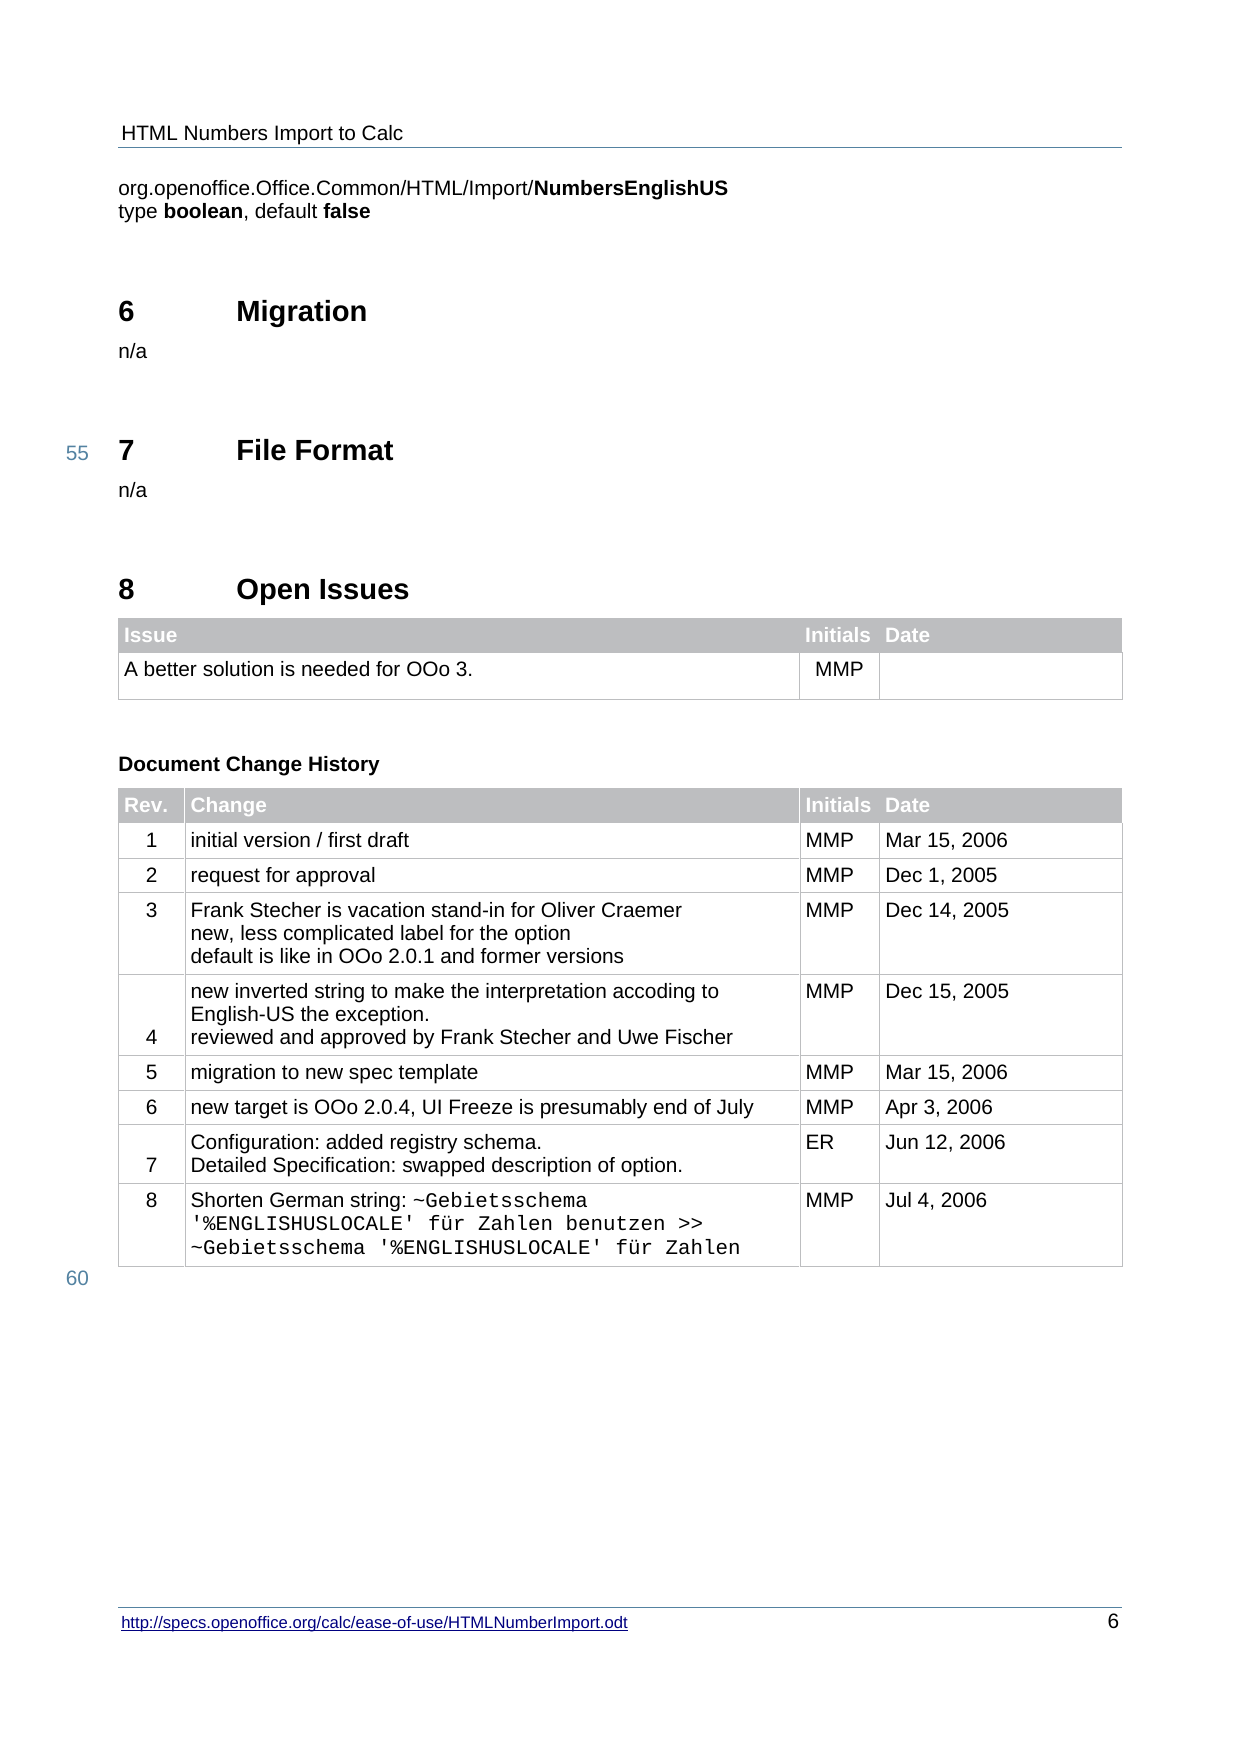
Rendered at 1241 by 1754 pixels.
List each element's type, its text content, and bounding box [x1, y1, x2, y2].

table_cell Dec 15, 2005 [880, 975, 1122, 1055]
table_header Date [879, 618, 1122, 652]
table_cell 1 [119, 823, 184, 858]
table_cell Mar 15, 2006 [880, 823, 1122, 858]
table_header Change [185, 788, 799, 823]
table_cell 3 [119, 893, 184, 974]
table_cell 5 [119, 1056, 184, 1090]
table_cell MMP [801, 859, 879, 892]
table_cell Mar 15, 2006 [880, 1056, 1122, 1090]
table_cell Dec 1, 2005 [880, 859, 1122, 892]
table_cell 7 [119, 1125, 184, 1183]
subtitle File Format [118, 434, 1122, 467]
table_cell 4 [119, 975, 184, 1055]
table_cell migration to new spec template [186, 1056, 799, 1090]
table_cell MMP [801, 893, 879, 974]
table_cell new inverted string to make the interpretation accoding to English-US the exception. reviewed and approved by Frank Stecher and Uwe Fischer [186, 975, 799, 1055]
table_header Initials [800, 788, 879, 823]
table_cell MMP [801, 823, 879, 858]
subtitle Migration [118, 295, 1122, 327]
table_cell Frank Stecher is vacation stand-in for Oliver Craemer new, less complicated label for the option default is like in OOo 2.0.1 and former versions [186, 893, 799, 974]
table_header Date [879, 788, 1122, 823]
table_cell MMP [801, 1091, 879, 1124]
text n/a [118, 478, 1122, 502]
table_cell initial version / first draft [186, 823, 799, 858]
table_cell A better solution is needed for OOo 3. [119, 653, 799, 699]
table_cell ER [801, 1125, 879, 1183]
table_cell MMP [801, 1056, 879, 1090]
table_cell Apr 3, 2006 [880, 1091, 1122, 1124]
table_cell Configuration: added registry schema. Detailed Specification: swapped description of option. [186, 1125, 799, 1183]
table_cell 8 [119, 1184, 184, 1266]
table_header Initials [799, 618, 879, 652]
table_cell Shorten German string: ~Gebietsschema '%ENGLISHUSLOCALE' für Zahlen benutzen >> ~Gebietsschema '%ENGLISHUSLOCALE' für Zahlen [186, 1184, 799, 1266]
table_cell MMP [801, 1184, 879, 1266]
table_header Issue [118, 618, 799, 652]
table_cell 2 [119, 859, 184, 892]
table_cell MMP [800, 653, 879, 699]
table_cell [880, 653, 1122, 699]
table_cell Dec 14, 2005 [880, 893, 1122, 974]
subtitle Open Issues [118, 573, 1122, 606]
text org.openoffice.Office.Common/HTML/Import/NumbersEnglishUS type boolean, default false [118, 177, 1122, 223]
subtitle Document Change History [118, 752, 1122, 776]
table_header Rev. [118, 788, 184, 823]
table_cell Jun 12, 2006 [880, 1125, 1122, 1183]
table_cell request for approval [186, 859, 799, 892]
table_cell Jul 4, 2006 [880, 1184, 1122, 1266]
table_cell new target is OOo 2.0.4, UI Freeze is presumably end of July [186, 1091, 799, 1124]
text n/a [118, 339, 1122, 362]
table_cell 6 [119, 1091, 184, 1124]
table_cell MMP [801, 975, 879, 1055]
